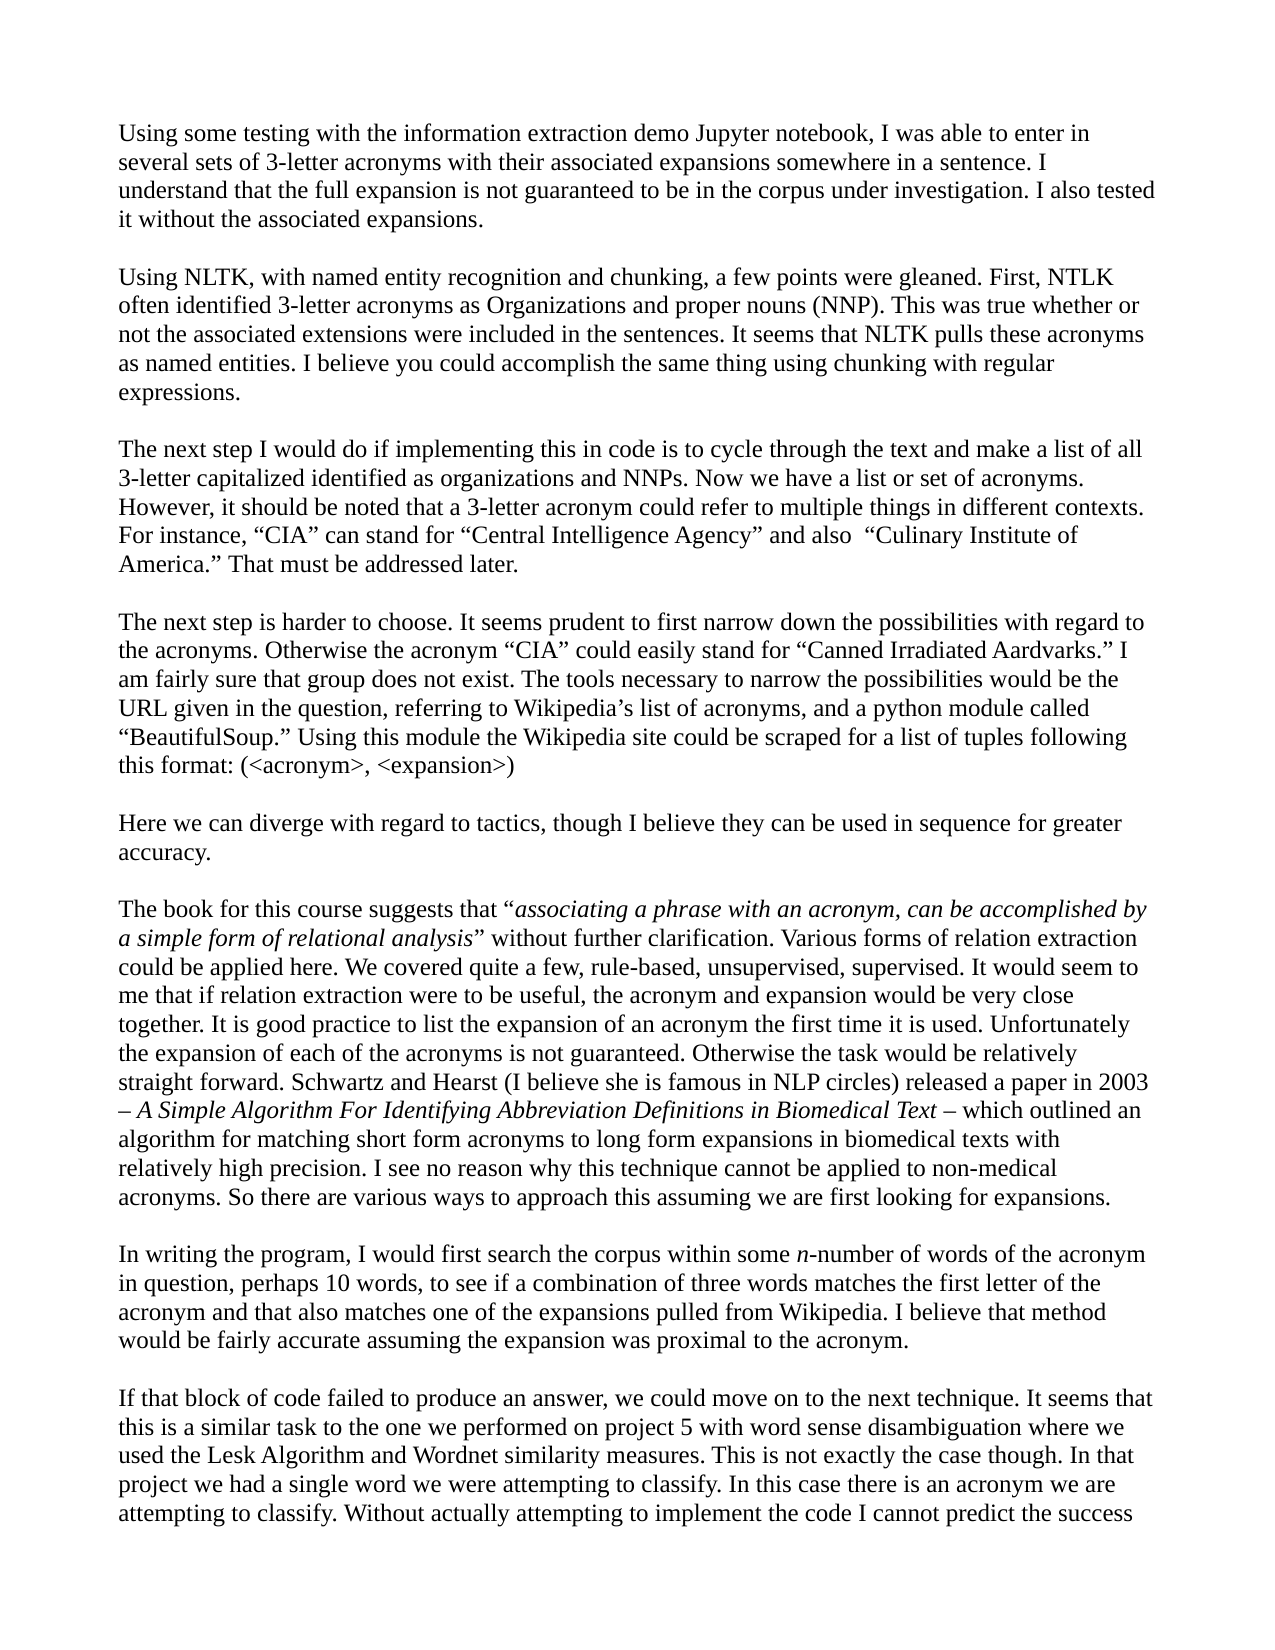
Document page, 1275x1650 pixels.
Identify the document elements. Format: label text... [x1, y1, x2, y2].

text Using NLTK, with named entity recognition and chunking, a few points were gleaned. First, NTLK often identified 3-letter acronyms as Organizations and proper nouns (NNP). This was true whether or not the associated extensions were included in the sentences. It seems that NLTK pulls these acronyms as named entities. I believe you could accomplish the same thing using chunking with regular expressions. [118, 262, 1157, 406]
text The next step is harder to choose. It seems prudent to first narrow down the possibilities with regard to the acronyms. Otherwise the acronym “CIA” could easily stand for “Canned Irradiated Aardvarks.” I am fairly sure that group does not exist. The tools necessary to narrow the possibilities would be the URL given in the question, referring to Wikipedia’s list of acronyms, and a python module called “BeautifulSoup.” Using this module the Wikipedia site could be scraped for a list of tuples following this format: (<acronym>, <expansion>) [118, 607, 1157, 779]
text Here we can diverge with regard to tactics, though I believe they can be used in sequence for greater accuracy. [118, 808, 1157, 866]
text The next step I would do if implementing this in code is to cycle through the text and make a list of all 3-letter capitalized identified as organizations and NNPs. Now we have a list or set of acronyms. However, it should be noted that a 3-letter acronym could refer to multiple things in different contexts. For instance, “CIA” can stand for “Central Intelligence Agency” and also “Culinary Institute of America.” That must be addressed later. [118, 434, 1157, 578]
text Using some testing with the information extraction demo Jupyter notebook, I was able to enter in several sets of 3-letter acronyms with their associated expansions somewhere in a sentence. I understand that the full expansion is not guaranteed to be in the corpus under investigation. I also tested it without the associated expansions. [118, 118, 1157, 233]
text If that block of code failed to produce an answer, we could move on to the next technique. It seems that this is a similar task to the one we performed on project 5 with word sense disambiguation where we used the Lesk Algorithm and Wordnet similarity measures. This is not exactly the case though. In that project we had a single word we were attempting to classify. In this case there is an acronym we are attempting to classify. Without actually attempting to implement the code I cannot predict the success [118, 1383, 1157, 1527]
text In writing the program, I would first search the corpus within some n-number of words of the acronym in question, perhaps 10 words, to see if a combination of three words matches the first letter of the acronym and that also matches one of the expansions pulled from Wikipedia. I believe that method would be fairly accurate assuming the expansion was proximal to the acronym. [118, 1239, 1157, 1354]
text The book for this course suggests that “associating a phrase with an acronym, can be accomplished by a simple form of relational analysis” without further clarification. Various forms of relation extraction could be applied here. We covered quite a few, rule-based, unsupervised, supervised. It would seem to me that if relation extraction were to be useful, the acronym and expansion would be very close together. It is good practice to list the expansion of an acronym the first time it is used. Unfortunately the expansion of each of the acronyms is not guaranteed. Otherwise the task would be relatively straight forward. Schwartz and Hearst (I believe she is famous in NLP circles) released a paper in 2003 – A Simple Algorithm For Identifying Abbreviation Definitions in Biomedical Text – which outlined an algorithm for matching short form acronyms to long form expansions in biomedical texts with relatively high precision. I see no reason why this technique cannot be applied to non-medical acronyms. So there are various ways to approach this assuming we are first looking for expansions. [118, 894, 1157, 1211]
